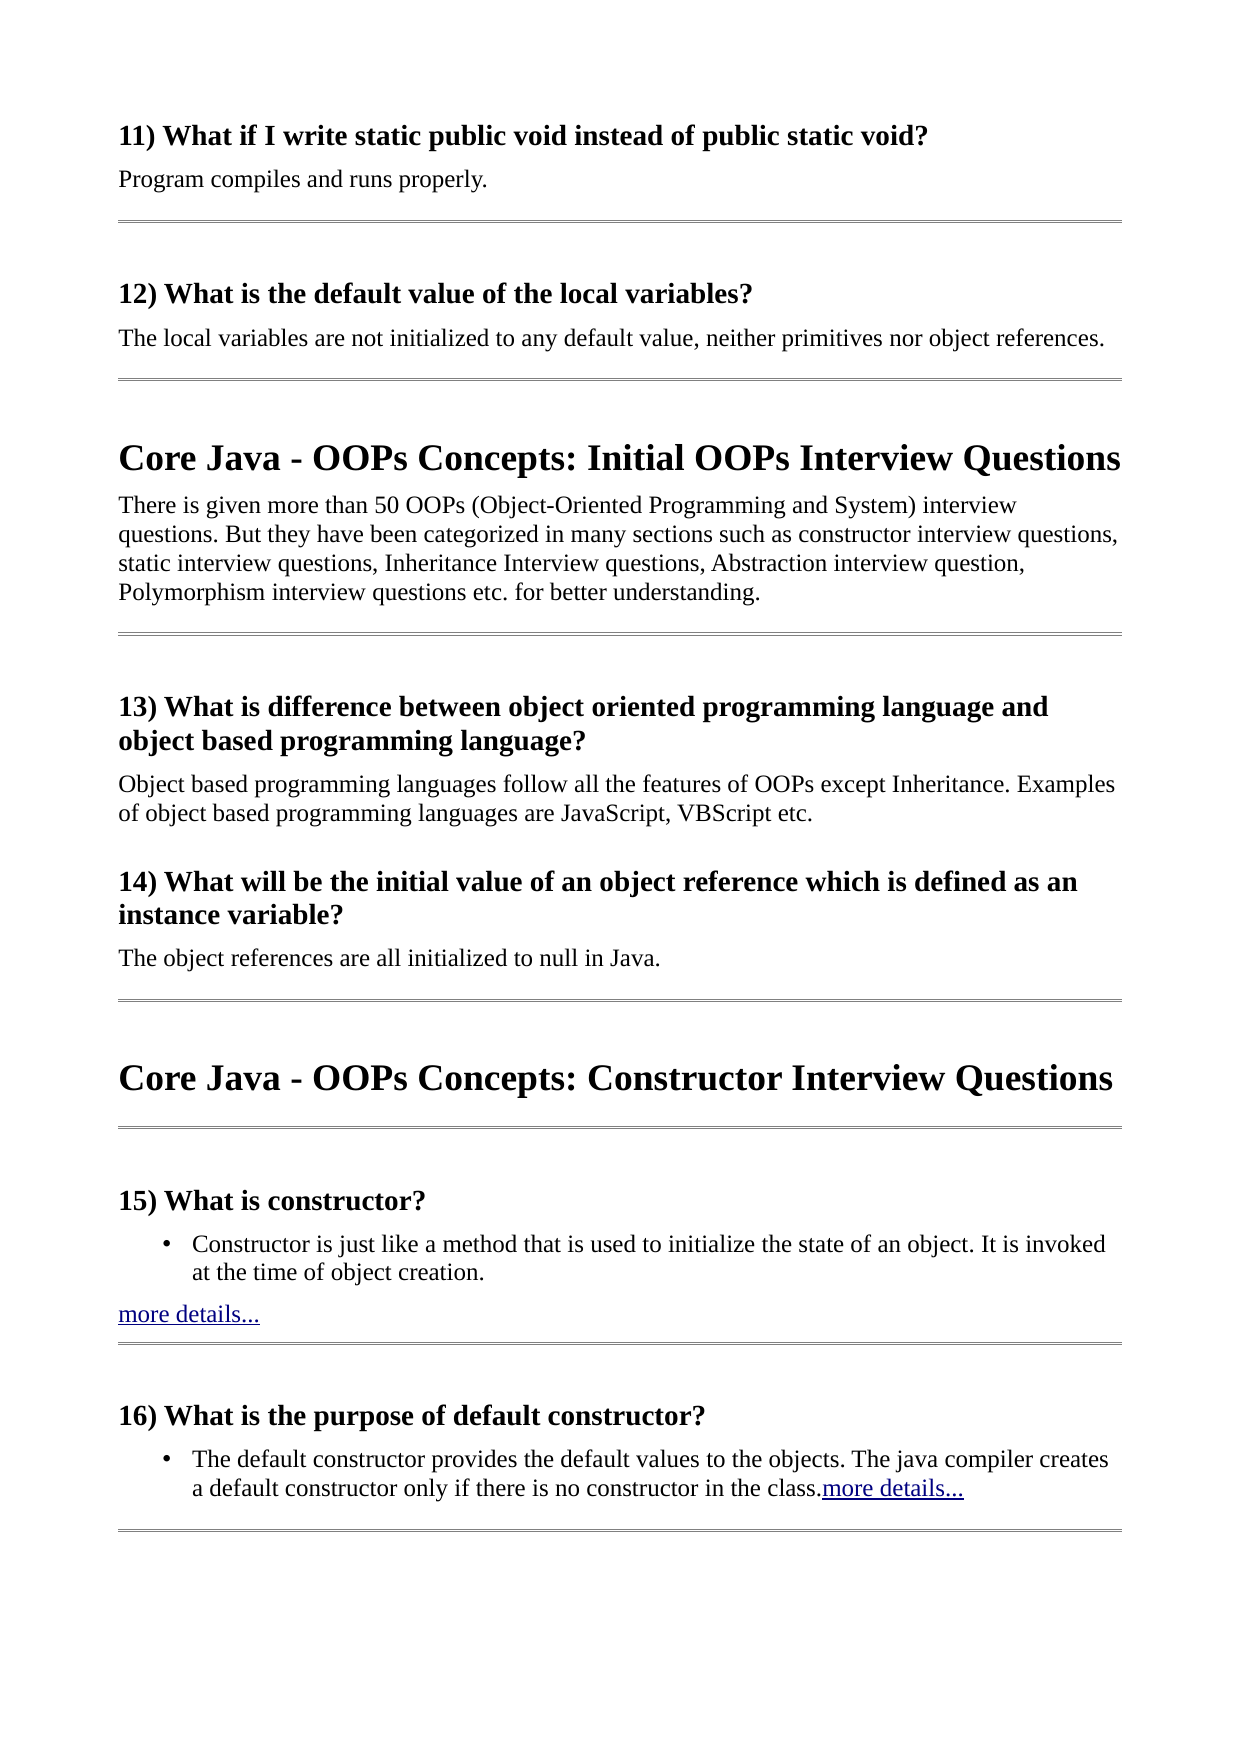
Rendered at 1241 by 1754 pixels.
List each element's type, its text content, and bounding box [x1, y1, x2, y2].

list The default constructor provides the default values to the objects. The java compiler creates a default constructor only if there is no constructor in the class.more details... [162, 1444, 1122, 1502]
text The local variables are not initialized to any default value, neither primitives nor object references. [118, 323, 1122, 351]
text The object references are all initialized to null in Java. [118, 943, 1122, 972]
subtitle 11) What if I write static public void instead of public static void? [118, 118, 1122, 152]
subtitle 13) What is difference between object oriented programming language and object based programming language? [118, 689, 1122, 756]
subtitle 14) What will be the initial value of an object reference which is defined as an instance variable? [118, 864, 1122, 931]
text more details... [118, 1299, 1122, 1327]
text Object based programming languages follow all the features of OOPs except Inheritance. Examples of object based programming languages are JavaScript, VBScript etc. [118, 769, 1122, 826]
subtitle 15) What is constructor? [118, 1183, 1122, 1216]
subtitle 16) What is the purpose of default constructor? [118, 1398, 1122, 1432]
list Constructor is just like a method that is used to initialize the state of an object. It is invoked at the time of object creation. [162, 1229, 1122, 1286]
subtitle Core Java - OOPs Concepts: Constructor Interview Questions [118, 1056, 1122, 1099]
text There is given more than 50 OOPs (Object-Oriented Programming and System) interview questions. But they have been categorized in many sections such as constructor interview questions, static interview questions, Inheritance Interview questions, Abstraction interview question, Polymorphism interview questions etc. for better understanding. [118, 491, 1122, 606]
subtitle 12) What is the default value of the local variables? [118, 277, 1122, 310]
text Program compiles and runs properly. [118, 164, 1122, 193]
subtitle Core Java - OOPs Concepts: Initial OOPs Interview Questions [118, 435, 1122, 478]
